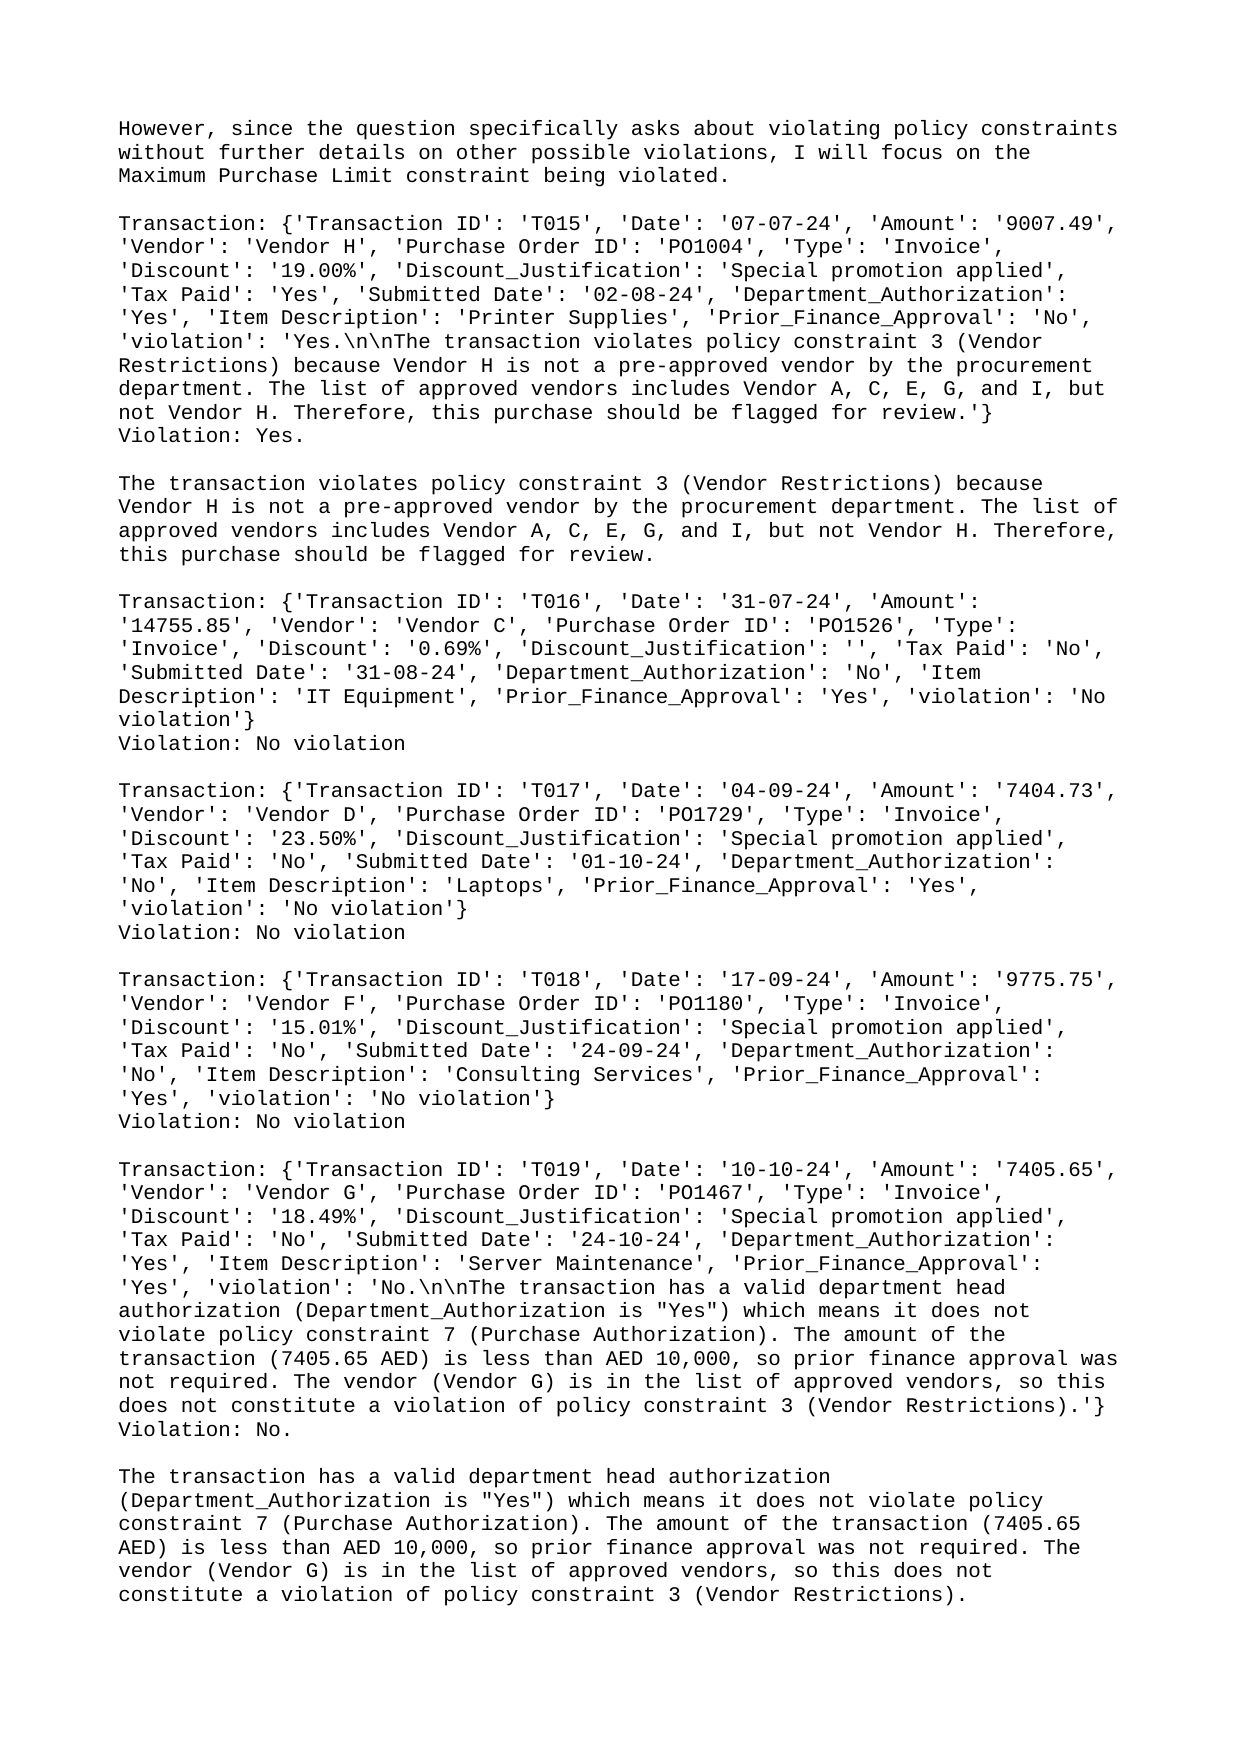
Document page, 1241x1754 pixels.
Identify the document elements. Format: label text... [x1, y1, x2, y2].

text Violation: No violation [118, 922, 1122, 946]
text Transaction: {'Transaction ID': 'T019', 'Date': '10-10-24', 'Amount': '7405.65', 'Vendor': 'Vendor G', 'Purchase Order ID': 'PO1467', 'Type': 'Invoice', 'Discount': '18.49%', 'Discount_Justification': 'Special promotion applied', 'Tax Paid': 'No', 'Submitted Date': '24-10-24', 'Department_Authorization': 'Yes', 'Item Description': 'Server Maintenance', 'Prior_Finance_Approval': 'Yes', 'violation': 'No.\n\nThe transaction has a valid department head authorization (Department_Authorization is "Yes") which means it does not violate policy constraint 7 (Purchase Authorization). The amount of the transaction (7405.65 AED) is less than AED 10,000, so prior finance approval was not required. The vendor (Vendor G) is in the list of approved vendors, so this does not constitute a violation of policy constraint 3 (Vendor Restrictions).'} [118, 1158, 1122, 1419]
text Violation: No violation [118, 1111, 1122, 1135]
text The transaction has a valid department head authorization (Department_Authorization is "Yes") which means it does not violate policy constraint 7 (Purchase Authorization). The amount of the transaction (7405.65 AED) is less than AED 10,000, so prior finance approval was not required. The vendor (Vendor G) is in the list of approved vendors, so this does not constitute a violation of policy constraint 3 (Vendor Restrictions). [118, 1466, 1122, 1608]
text Violation: No. [118, 1419, 1122, 1442]
text Violation: No violation [118, 733, 1122, 757]
text Transaction: {'Transaction ID': 'T016', 'Date': '31-07-24', 'Amount': '14755.85', 'Vendor': 'Vendor C', 'Purchase Order ID': 'PO1526', 'Type': 'Invoice', 'Discount': '0.69%', 'Discount_Justification': '', 'Tax Paid': 'No', 'Submitted Date': '31-08-24', 'Department_Authorization': 'No', 'Item Description': 'IT Equipment', 'Prior_Finance_Approval': 'Yes', 'violation': 'No violation'} [118, 591, 1122, 733]
text Transaction: {'Transaction ID': 'T015', 'Date': '07-07-24', 'Amount': '9007.49', 'Vendor': 'Vendor H', 'Purchase Order ID': 'PO1004', 'Type': 'Invoice', 'Discount': '19.00%', 'Discount_Justification': 'Special promotion applied', 'Tax Paid': 'Yes', 'Submitted Date': '02-08-24', 'Department_Authorization': 'Yes', 'Item Description': 'Printer Supplies', 'Prior_Finance_Approval': 'No', 'violation': 'Yes.\n\nThe transaction violates policy constraint 3 (Vendor Restrictions) because Vendor H is not a pre-approved vendor by the procurement department. The list of approved vendors includes Vendor A, C, E, G, and I, but not Vendor H. Therefore, this purchase should be flagged for review.'} [118, 213, 1122, 426]
text Transaction: {'Transaction ID': 'T018', 'Date': '17-09-24', 'Amount': '9775.75', 'Vendor': 'Vendor F', 'Purchase Order ID': 'PO1180', 'Type': 'Invoice', 'Discount': '15.01%', 'Discount_Justification': 'Special promotion applied', 'Tax Paid': 'No', 'Submitted Date': '24-09-24', 'Department_Authorization': 'No', 'Item Description': 'Consulting Services', 'Prior_Finance_Approval': 'Yes', 'violation': 'No violation'} [118, 969, 1122, 1111]
text Transaction: {'Transaction ID': 'T017', 'Date': '04-09-24', 'Amount': '7404.73', 'Vendor': 'Vendor D', 'Purchase Order ID': 'PO1729', 'Type': 'Invoice', 'Discount': '23.50%', 'Discount_Justification': 'Special promotion applied', 'Tax Paid': 'No', 'Submitted Date': '01-10-24', 'Department_Authorization': 'No', 'Item Description': 'Laptops', 'Prior_Finance_Approval': 'Yes', 'violation': 'No violation'} [118, 780, 1122, 922]
text The transaction violates policy constraint 3 (Vendor Restrictions) because Vendor H is not a pre-approved vendor by the procurement department. The list of approved vendors includes Vendor A, C, E, G, and I, but not Vendor H. Therefore, this purchase should be flagged for review. [118, 473, 1122, 567]
text However, since the question specifically asks about violating policy constraints without further details on other possible violations, I will focus on the Maximum Purchase Limit constraint being violated. [118, 118, 1122, 189]
text Violation: Yes. [118, 426, 1122, 449]
